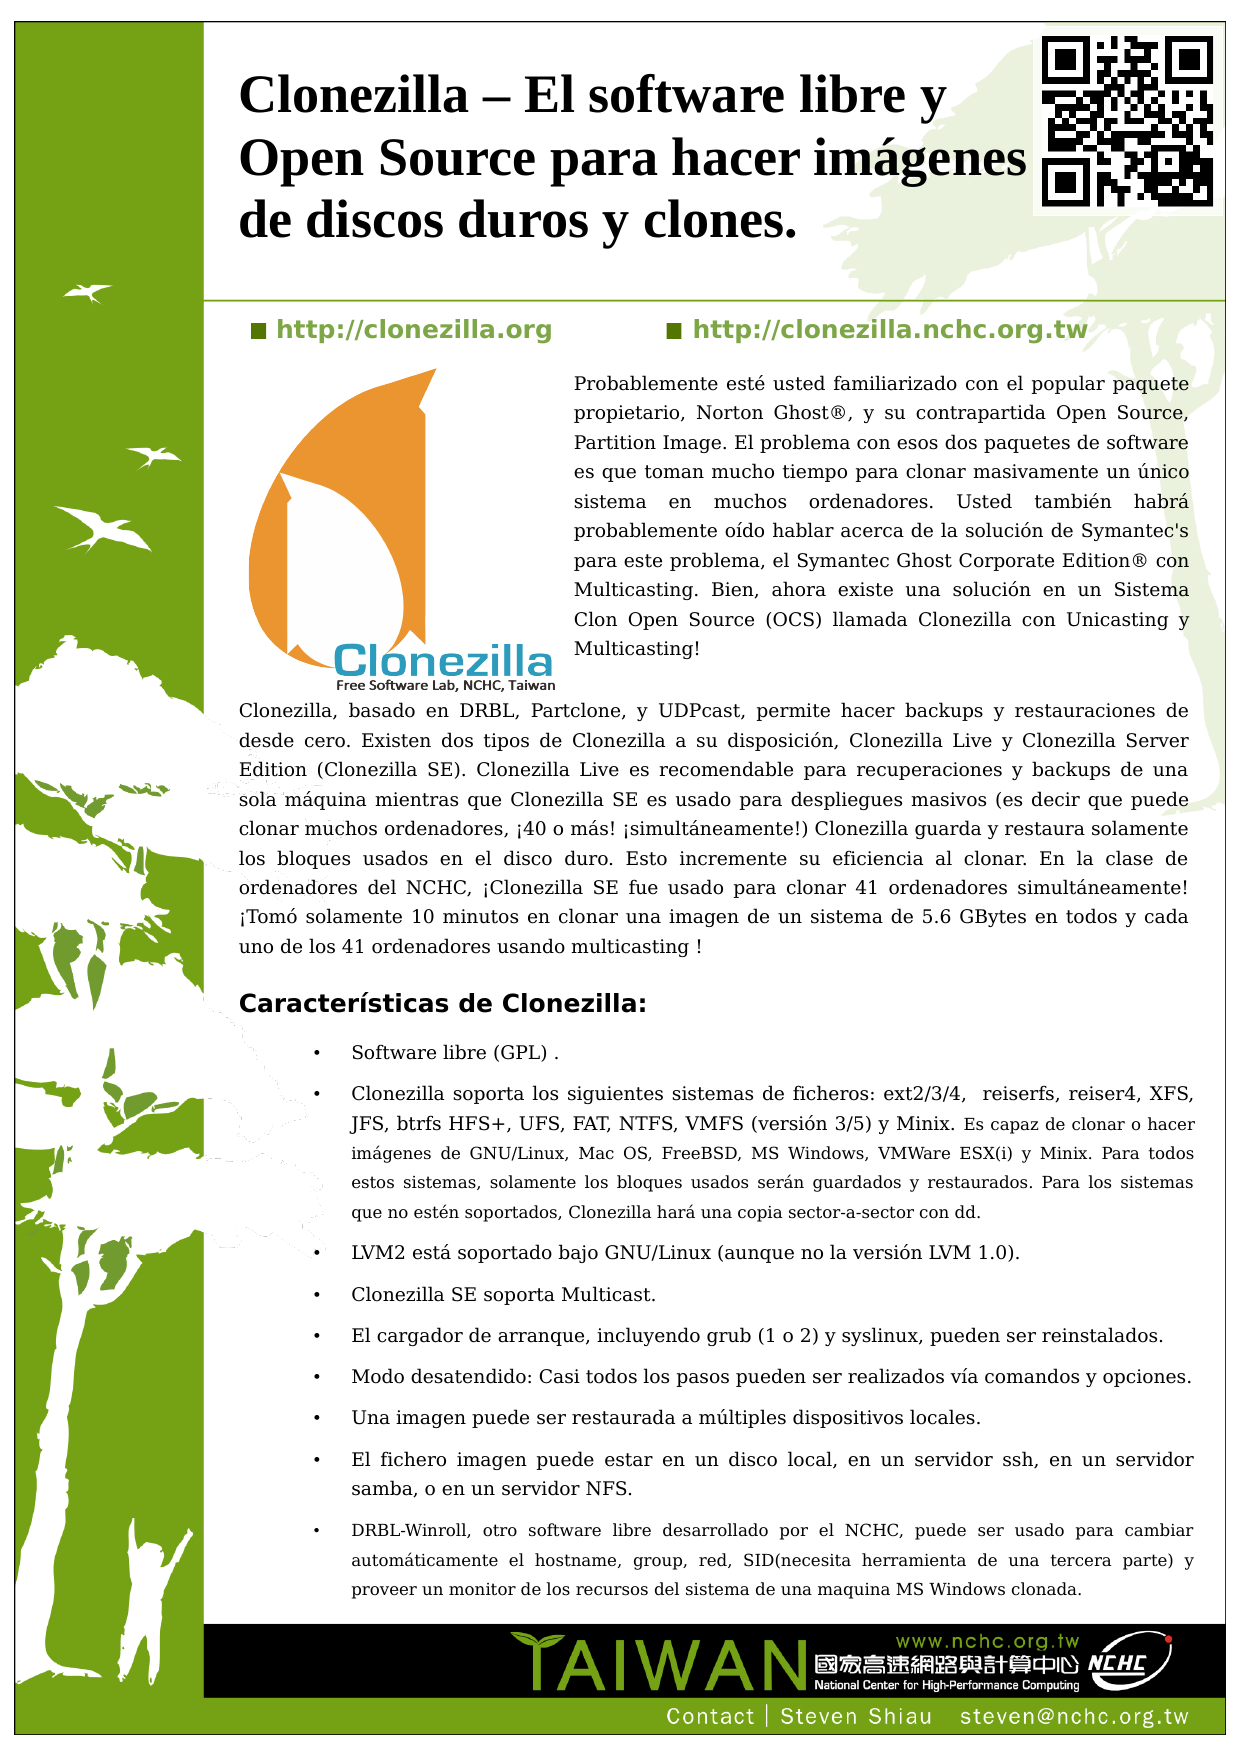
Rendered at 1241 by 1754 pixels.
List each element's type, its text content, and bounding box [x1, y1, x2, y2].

list Modo desatendido: Casi todos los pasos pueden ser realizados vía comandos y opciones. [313, 1360, 1195, 1389]
list El fichero imagen puede estar en un disco local, en un servidor ssh, en un servidor samba, o en un servidor NFS. [313, 1442, 1195, 1501]
list DRBL-Winroll, otro software libre desarrollado por el NCHC, puede ser usado para cambiar automáticamente el hostname, group, red, SID(necesita herramienta de una tercera parte) y proveer un monitor de los recursos del sistema de una maquina MS Windows clonada. [313, 1513, 1195, 1602]
picture [14, 22, 1226, 1735]
list Clonezilla SE soporta Multicast. [313, 1277, 1195, 1307]
text Clonezilla, basado en DRBL, Partclone, y UDPcast, permite hacer backups y restauraciones de desde cero. Existen dos tipos de Clonezilla a su disposición, Clonezilla Live y Clonezilla Server Edition (Clonezilla SE). Clonezilla Live es recomendable para recuperaciones y backups de una sola máquina mientras que Clonezilla SE es usado para despliegues masivos (es decir que puede clonar muchos ordenadores, ¡40 o más! ¡simultáneamente!) Clonezilla guarda y restaura solamente los bloques usados en el disco duro. Esto incremente su eficiencia al clonar. En la clase de ordenadores del NCHC, ¡Clonezilla SE fue usado para clonar 41 ordenadores simultáneamente! ¡Tomó solamente 10 minutos en clonar una imagen de un sistema de 5.6 GBytes en todos y cada uno de los 41 ordenadores usando multicasting ! [238, 694, 1190, 959]
text Probablemente esté usted familiarizado con el popular paquete propietario, Norton Ghost®, y su contrapartida Open Source, Partition Image. El problema con esos dos paquetes de software es que toman mucho tiempo para clonar masivamente un único sistema en muchos ordenadores. Usted también habrá probablemente oído hablar acerca de la solución de Symantec's para este problema, el Symantec Ghost Corporate Edition® con Multicasting. Bien, ahora existe una solución en un Sistema Clon Open Source (OCS) llamada Clonezilla con Unicasting y Multicasting! [33, 367, 1190, 662]
list Una imagen puede ser restaurada a múltiples dispositivos locales. [313, 1401, 1195, 1431]
list Software libre (GPL) . [313, 1036, 1195, 1065]
list El cargador de arranque, incluyendo grub (1 o 2) y syslinux, pueden ser reinstalados. [313, 1319, 1195, 1348]
list Clonezilla soporta los siguientes sistemas de ficheros: ext2/3/4, reiserfs, reiser4, XFS, JFS, btrfs HFS+, UFS, FAT, NTFS, VMFS (versión 3/5) y Minix. Es capaz de clonar o hacer imágenes de GNU/Linux, Mac OS, FreeBSD, MS Windows, VMWare ESX(i) y Minix. Para todos estos sistemas, solamente los bloques usados serán guardados y restaurados. Para los sistemas que no estén soportados, Clonezilla hará una copia sector-a-sector con dd. [313, 1077, 1195, 1224]
list LVM2 está soportado bajo GNU/Linux (aunque no la versión LVM 1.0). [313, 1236, 1195, 1266]
text Características de Clonezilla: [238, 989, 1190, 1018]
